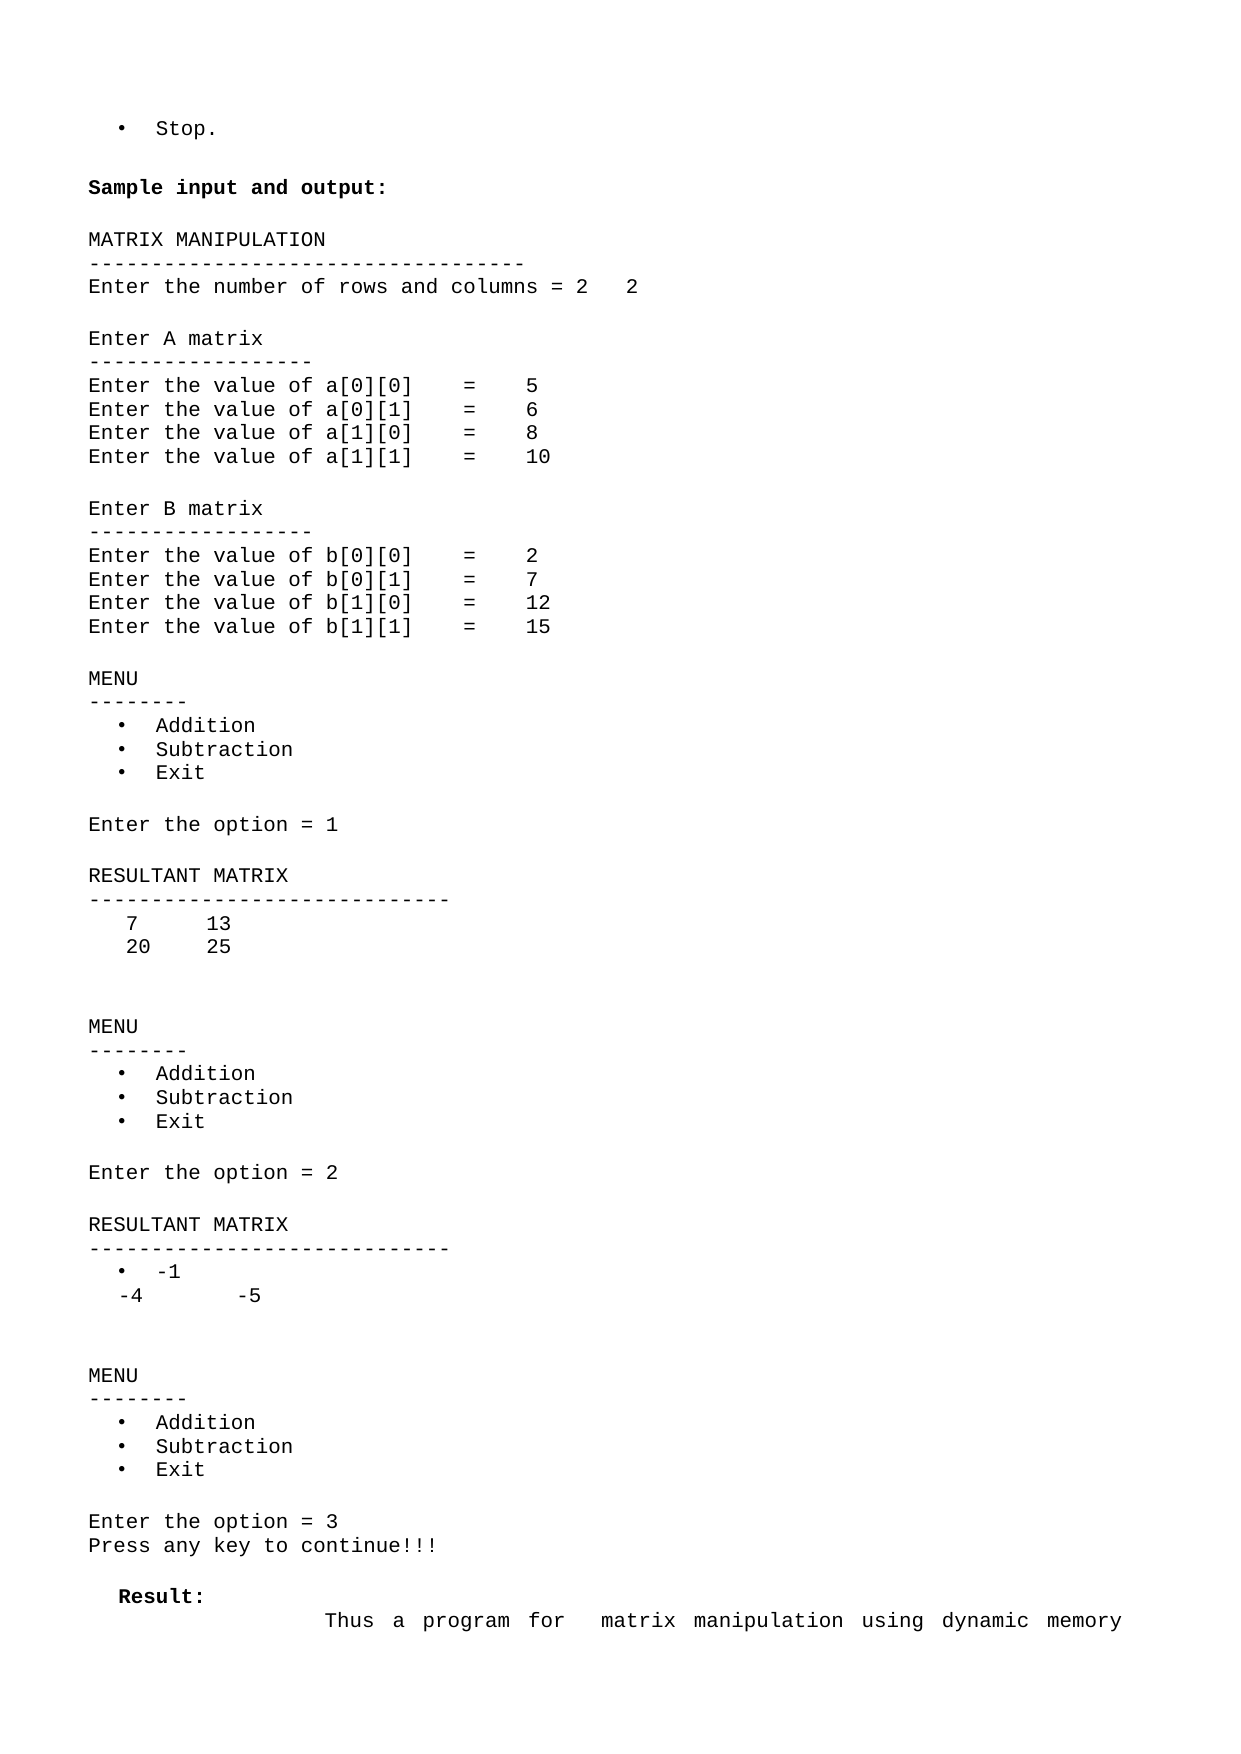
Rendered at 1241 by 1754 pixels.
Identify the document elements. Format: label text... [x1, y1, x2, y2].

text ----------------------------------- [88, 252, 1122, 276]
text 7 13 [88, 913, 1122, 936]
list Addition [81, 1063, 1122, 1087]
text Enter the option = 3 [88, 1511, 1122, 1534]
text 20 25 [88, 936, 1122, 960]
text Enter the value of b[0][0] = 2 [88, 545, 1122, 569]
text ----------------------------- [88, 1238, 1122, 1261]
text Enter B matrix [88, 498, 1122, 521]
text Enter the value of b[0][1] = 7 [88, 569, 1122, 592]
list Exit [81, 1111, 1122, 1134]
text Thus a program for matrix manipulation using dynamic memory [88, 1610, 1122, 1633]
list Subtraction [81, 1087, 1122, 1111]
list Addition [81, 715, 1122, 738]
text -------- [88, 691, 1122, 715]
list Exit [81, 1459, 1122, 1483]
text Press any key to continue!!! [88, 1534, 1122, 1558]
text ------------------ [88, 521, 1122, 545]
text Enter the value of a[1][0] = 8 [88, 422, 1122, 446]
text Enter the value of a[0][0] = 5 [88, 375, 1122, 399]
text ------------------ [88, 351, 1122, 375]
text Enter the value of b[1][1] = 15 [88, 616, 1122, 639]
text Enter A matrix [88, 328, 1122, 351]
list Subtraction [81, 1436, 1122, 1459]
text Enter the value of a[1][1] = 10 [88, 446, 1122, 470]
text -4 -5 [118, 1285, 1122, 1309]
text Enter the number of rows and columns = 2 2 [88, 276, 1122, 300]
text MENU [88, 1016, 1122, 1040]
list Exit [81, 762, 1122, 786]
list Stop. [81, 118, 1122, 142]
text ----------------------------- [88, 889, 1122, 913]
text RESULTANT MATRIX [88, 866, 1122, 889]
list -1 [81, 1261, 1122, 1285]
text Enter the option = 1 [88, 814, 1122, 837]
text -------- [88, 1040, 1122, 1063]
text Enter the value of b[1][0] = 12 [88, 592, 1122, 616]
text -------- [88, 1388, 1122, 1412]
text MATRIX MANIPULATION [88, 229, 1122, 252]
list Subtraction [81, 738, 1122, 762]
text Sample input and output: [88, 177, 1122, 201]
text Enter the value of a[0][1] = 6 [88, 399, 1122, 422]
text MENU [88, 1365, 1122, 1388]
text Enter the option = 2 [88, 1162, 1122, 1186]
text MENU [88, 668, 1122, 691]
list Addition [81, 1412, 1122, 1436]
text RESULTANT MATRIX [88, 1214, 1122, 1238]
text Result: [118, 1586, 1122, 1610]
